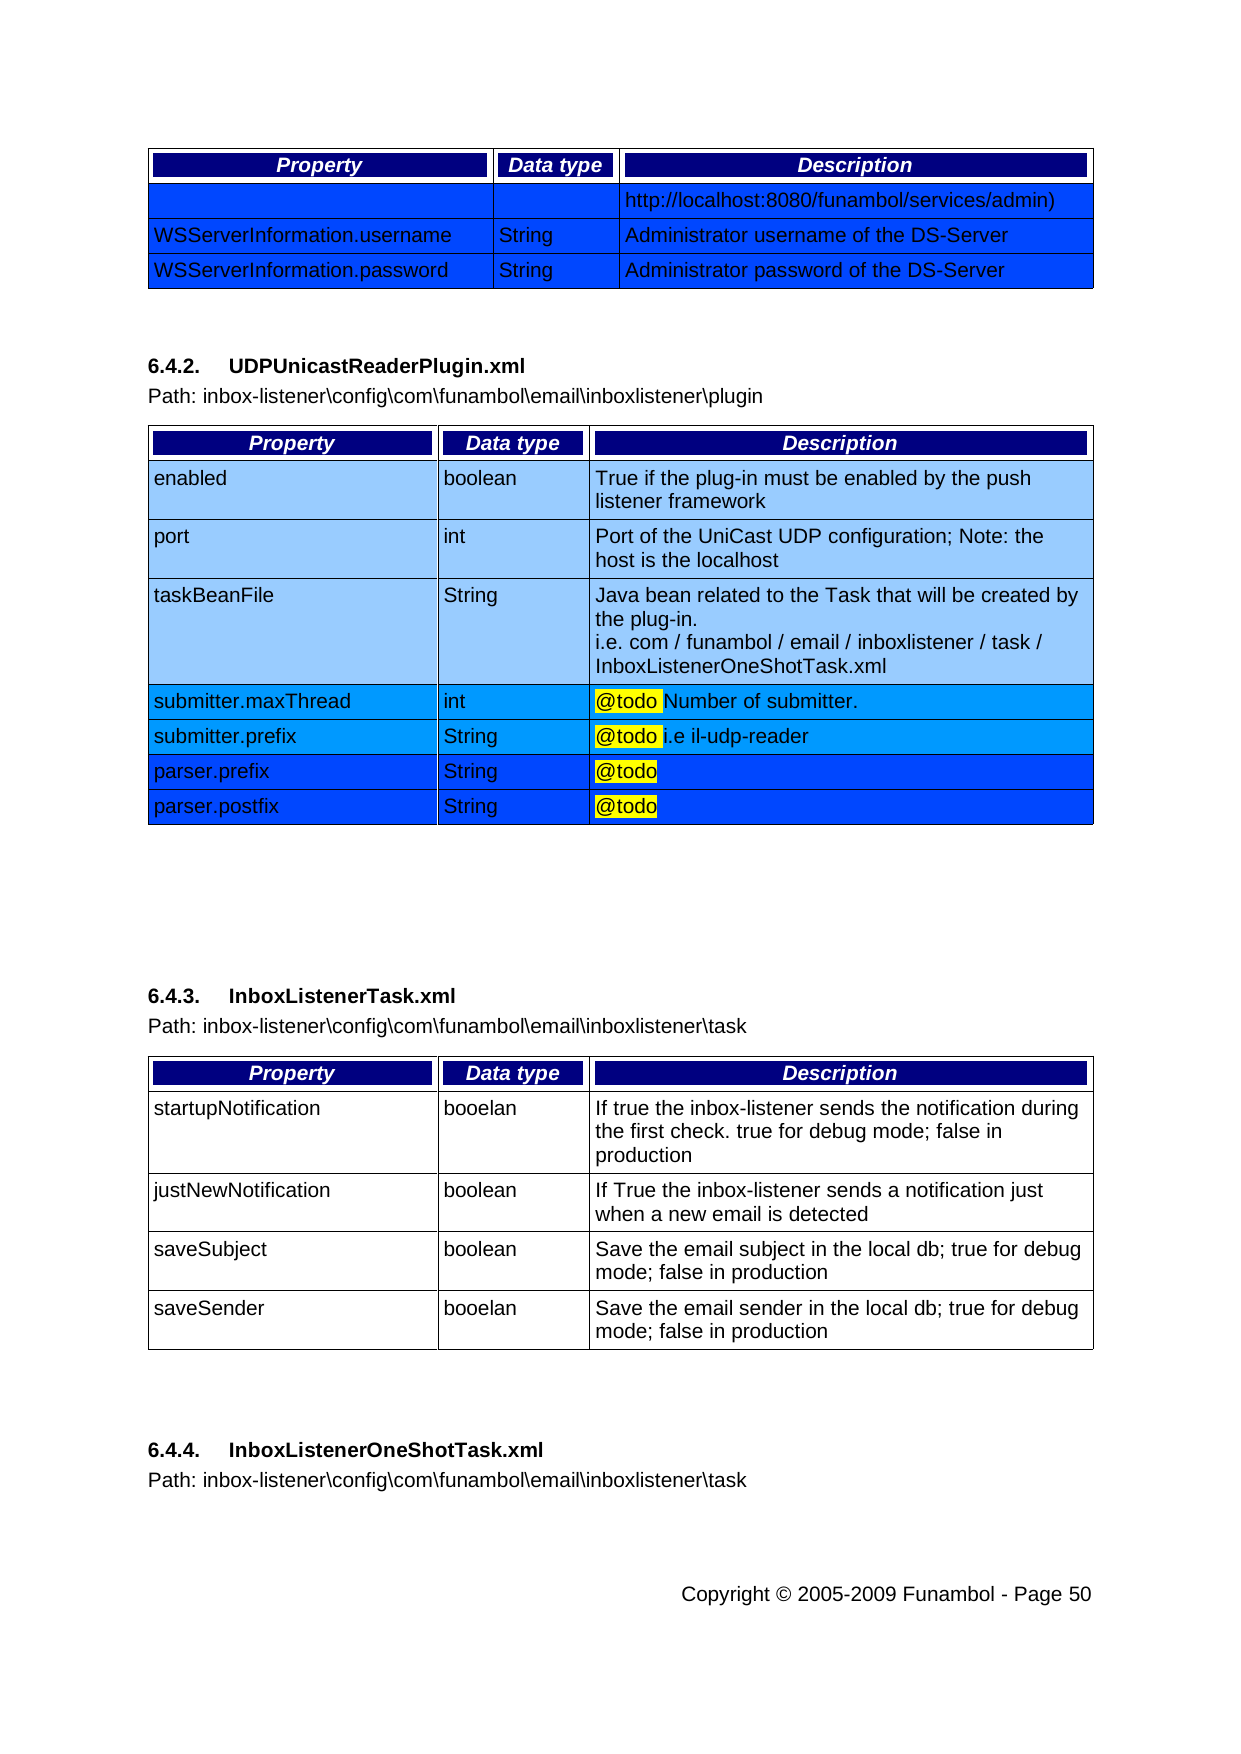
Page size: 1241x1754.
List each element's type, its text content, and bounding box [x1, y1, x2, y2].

table_cell saveSender [149, 1291, 437, 1349]
table_cell submitter.maxThread [149, 685, 437, 719]
table_cell String [439, 579, 589, 684]
table_cell boolean [439, 1232, 589, 1290]
table_cell enabled [149, 461, 437, 519]
table_cell String [439, 790, 589, 824]
table_cell True if the plug-in must be enabled by the push listener framework [590, 461, 1093, 519]
table_cell boolean [439, 461, 589, 519]
table_header Data type [439, 426, 589, 460]
table_cell [149, 184, 493, 218]
table_cell boolean [439, 1174, 589, 1231]
table_header Description [620, 149, 1093, 183]
table_cell Java bean related to the Task that will be created by the plug-in. i.e. com / funambol / email / inboxlistener / task / InboxListenerOneShotTask.xml [590, 579, 1093, 684]
table_cell @todo Number of submitter. [590, 685, 1093, 719]
table_cell String [439, 720, 589, 754]
table_header Property [149, 1057, 437, 1091]
table_header Description [590, 1057, 1093, 1091]
text Path: inbox-listener\config\com\funambol\email\inboxlistener\task [148, 1014, 1093, 1038]
table_cell booelan [439, 1092, 589, 1173]
table_cell [494, 184, 619, 218]
table_cell port [149, 520, 437, 578]
table_cell booelan [439, 1291, 589, 1349]
table_cell WSServerInformation.password [149, 254, 493, 288]
table_cell String [494, 254, 619, 288]
table_header Property [149, 426, 437, 460]
table_cell startupNotification [149, 1092, 437, 1173]
table_cell String [439, 755, 589, 789]
table_cell Save the email sender in the local db; true for debug mode; false in production [590, 1291, 1093, 1349]
table_cell If true the inbox-listener sends the notification during the first check. true for debug mode; false in production [590, 1092, 1093, 1173]
subtitle InboxListenerOneShotTask.xml [148, 1439, 1093, 1462]
subtitle InboxListenerTask.xml [148, 984, 1093, 1008]
table_cell http://localhost:8080/funambol/services/admin) [620, 184, 1093, 218]
table_header Description [590, 426, 1093, 460]
table_cell submitter.prefix [149, 720, 437, 754]
text Path: inbox-listener\config\com\funambol\email\inboxlistener\plugin [148, 384, 1093, 408]
table_cell String [494, 219, 619, 253]
text Path: inbox-listener\config\com\funambol\email\inboxlistener\task [148, 1468, 1093, 1492]
subtitle UDPUnicastReaderPlugin.xml [148, 354, 1093, 378]
table_cell @todo [590, 790, 1093, 824]
table_cell int [439, 685, 589, 719]
table_cell int [439, 520, 589, 578]
table_cell WSServerInformation.username [149, 219, 493, 253]
table_cell saveSubject [149, 1232, 437, 1290]
table_cell Port of the UniCast UDP configuration; Note: the host is the localhost [590, 520, 1093, 578]
table_header Property [149, 149, 493, 183]
table_cell If True the inbox-listener sends a notification just when a new email is detected [590, 1174, 1093, 1231]
table_cell Administrator username of the DS-Server [620, 219, 1093, 253]
table_cell taskBeanFile [149, 579, 437, 684]
table_cell justNewNotification [149, 1174, 437, 1231]
table_header Data type [439, 1057, 589, 1091]
table_cell Administrator password of the DS-Server [620, 254, 1093, 288]
table_cell @todo [590, 755, 1093, 789]
table_cell @todo i.e il-udp-reader [590, 720, 1093, 754]
table_cell Save the email subject in the local db; true for debug mode; false in production [590, 1232, 1093, 1290]
table_cell parser.postfix [149, 790, 437, 824]
table_cell parser.prefix [149, 755, 437, 789]
table_header Data type [494, 149, 619, 183]
